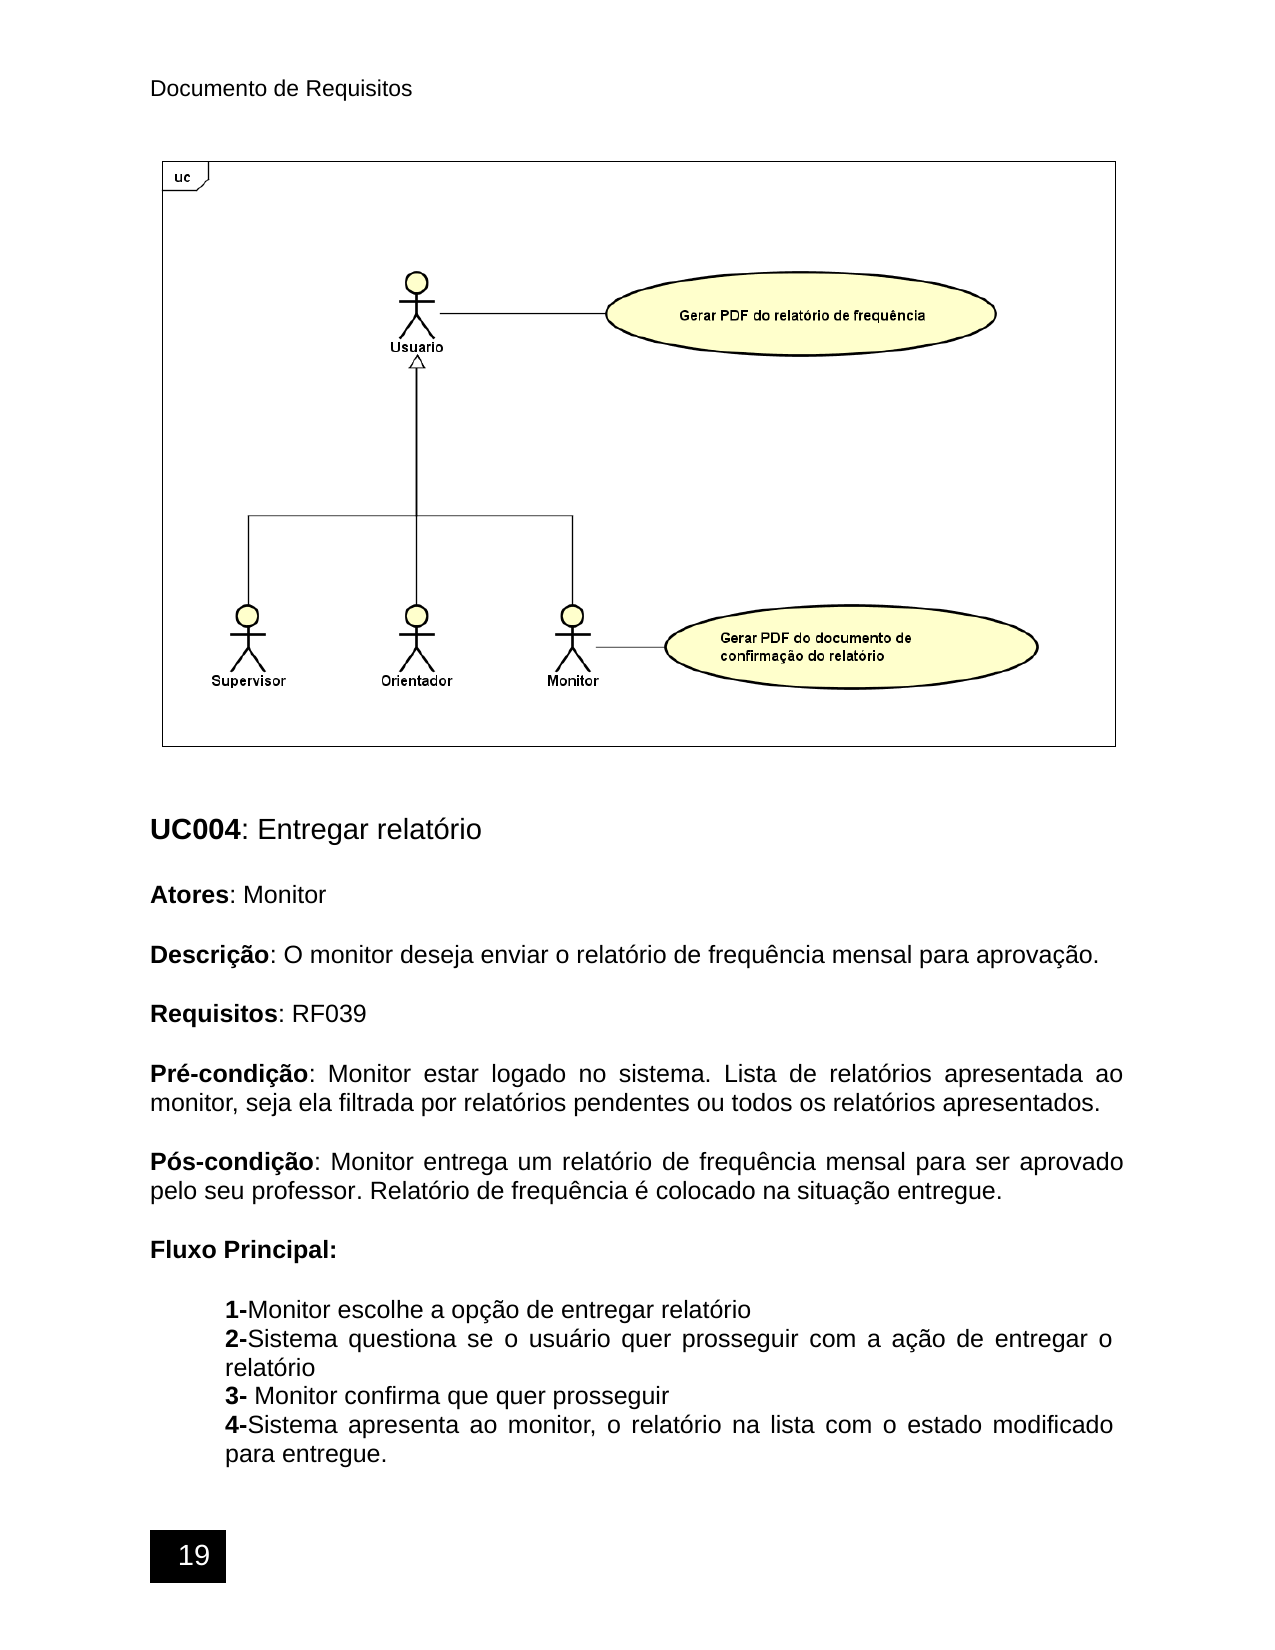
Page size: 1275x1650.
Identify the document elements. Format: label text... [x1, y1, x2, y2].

subtitle UC004: Entregar relatório [150, 812, 1125, 845]
text Atores: Monitor [150, 880, 1125, 909]
text 4-Sistema apresenta ao monitor, o relatório na lista com o estado modificado para entregue. [150, 1410, 1125, 1468]
text Requisitos: RF039 [150, 999, 1125, 1028]
text Fluxo Principal: [150, 1236, 1125, 1264]
picture [150, 150, 1125, 757]
text 2-Sistema questiona se o usuário quer prosseguir com a ação de entregar o relatório [150, 1324, 1125, 1381]
text Pré-condição: Monitor estar logado no sistema. Lista de relatórios apresentada ao monitor, seja ela filtrada por relatórios pendentes ou todos os relatórios apresentados. [150, 1059, 1125, 1116]
text 3- Monitor confirma que quer prosseguir [150, 1381, 1125, 1410]
text Pós-condição: Monitor entrega um relatório de frequência mensal para ser aprovado pelo seu professor. Relatório de frequência é colocado na situação entregue. [150, 1147, 1125, 1205]
text Descrição: O monitor deseja enviar o relatório de frequência mensal para aprovação. [150, 940, 1125, 968]
text 1-Monitor escolhe a opção de entregar relatório [150, 1295, 1125, 1324]
